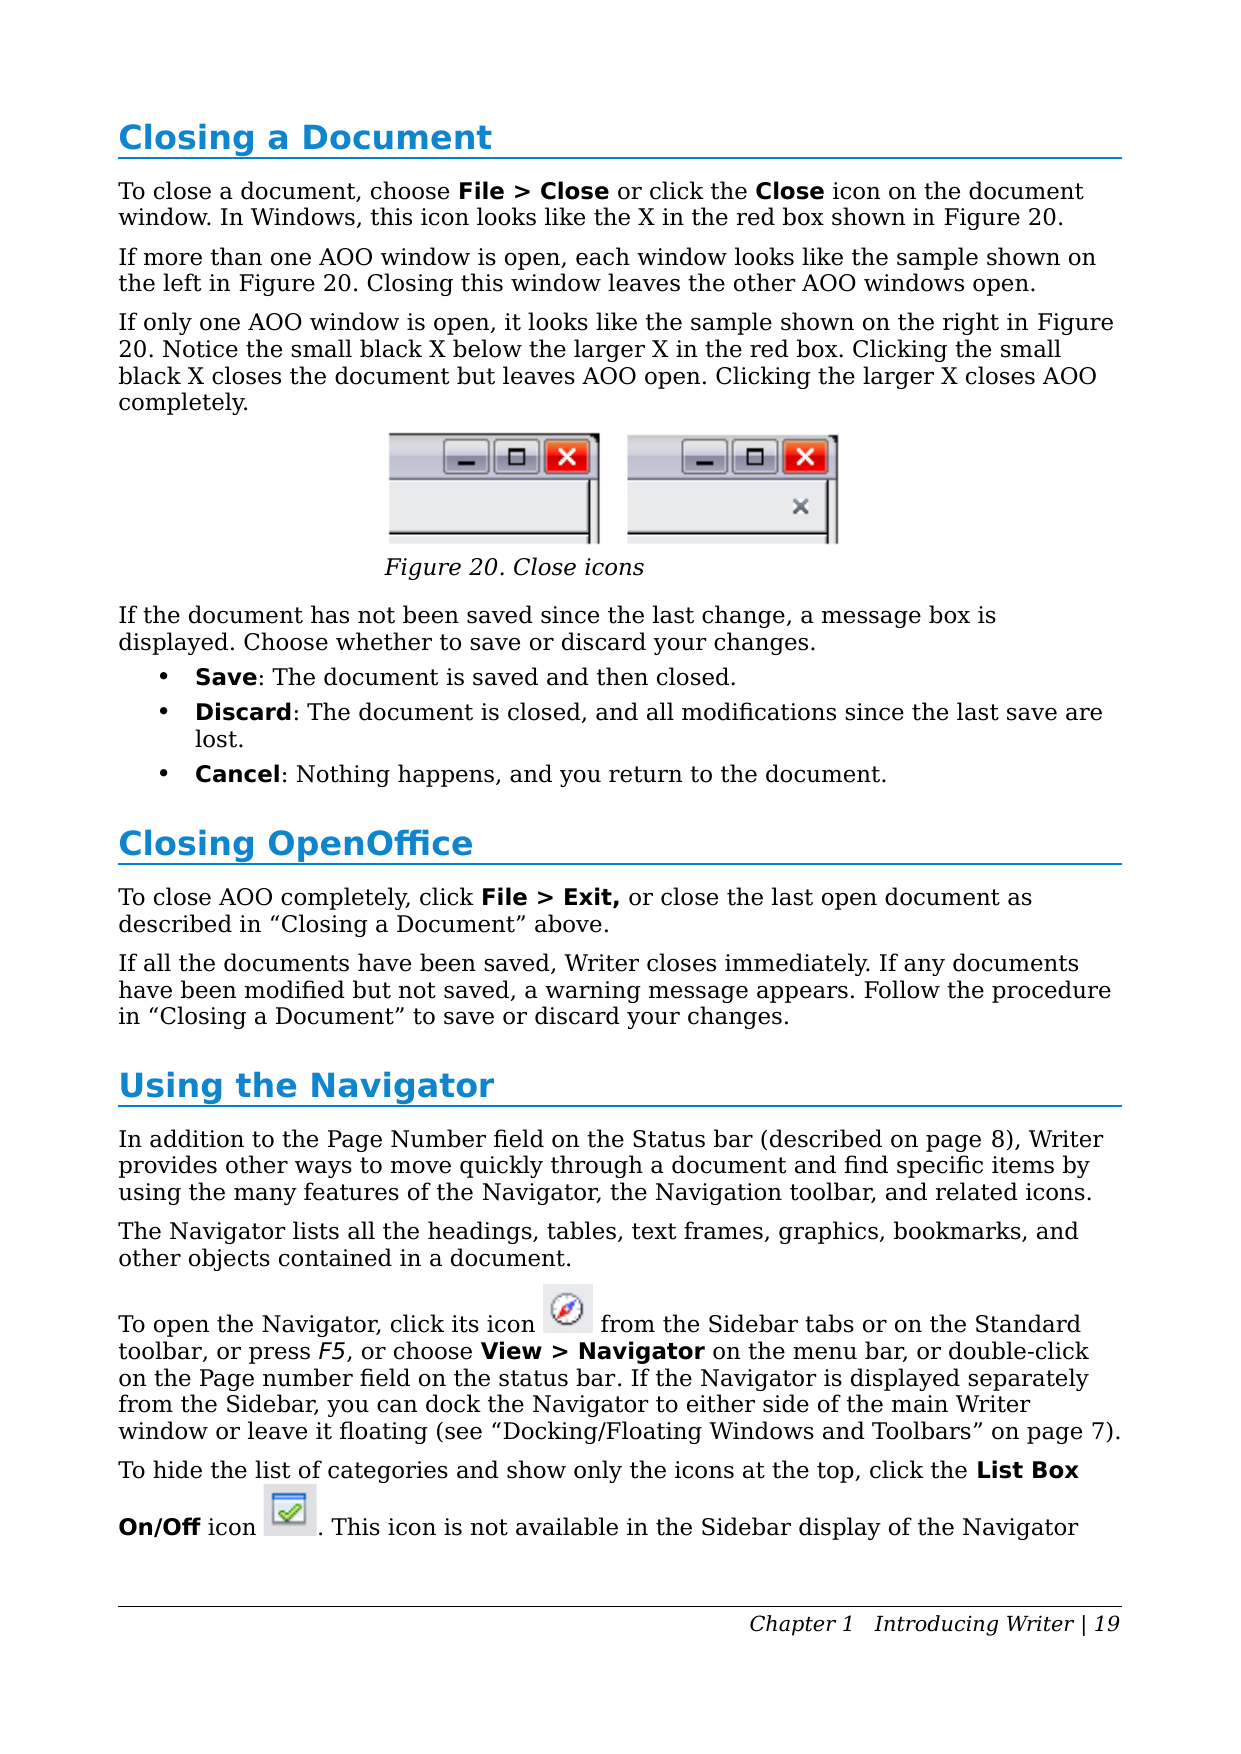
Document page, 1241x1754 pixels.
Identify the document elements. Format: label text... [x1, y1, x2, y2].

text To close AOO completely, click File > Exit, or close the last open document as described in “Closing a Document” above. [118, 884, 1122, 938]
text If more than one AOO window is open, each window looks like the sample shown on the left in Figure 20. Closing this window leaves the other AOO windows open. [118, 244, 1122, 297]
subtitle Closing OpenOffice [118, 824, 1122, 863]
text Figure 20. Close icons [384, 554, 856, 581]
subtitle Closing a Document [118, 118, 1122, 157]
text In addition to the Page Number field on the Status bar (described on page 8), Writer provides other ways to move quickly through a document and find specific items by using the many features of the Navigator, the Navigation toolbar, and related icons. [118, 1126, 1122, 1206]
list Save: The document is saved and then closed. [156, 662, 1122, 691]
picture [543, 1284, 593, 1333]
text The Navigator lists all the headings, tables, text frames, graphics, bookmarks, and other objects contained in a document. [118, 1218, 1122, 1272]
picture [263, 1484, 317, 1536]
list If the document has not been saved since the last change, a message box is displayed. Choose whether to save or discard your changes. [118, 602, 1122, 655]
text To hide the list of categories and show only the icons at the top, click the List Box On/Off icon . This icon is not available in the Sidebar display of the Navigator [118, 1457, 1122, 1541]
picture [384, 428, 844, 548]
subtitle Using the Navigator [118, 1066, 1122, 1105]
list Discard: The document is closed, and all modifications since the last save are lost. [156, 697, 1122, 753]
text To open the Navigator, click its icon from the Sidebar tabs or on the Standard toolbar, or press F5, or choose View > Navigator on the menu bar, or double-click on the Page number field on the status bar. If the Navigator is displayed separately from the Sidebar, you can dock the Navigator to either side of the main Writer window or leave it floating (see “Docking/Floating Windows and Toolbars” on page 7). [118, 1284, 1122, 1445]
list Cancel: Nothing happens, and you return to the document. [156, 759, 1122, 788]
text If only one AOO window is open, it looks like the sample shown on the right in Figure 20. Notice the small black X below the larger X in the red box. Clicking the small black X closes the document but leaves AOO open. Clicking the larger X closes AOO completely. [118, 309, 1122, 416]
text If all the documents have been saved, Writer closes immediately. If any documents have been modified but not saved, a warning message appears. Follow the procedure in “Closing a Document” to save or discard your changes. [118, 950, 1122, 1030]
text To close a document, choose File > Close or click the Close icon on the document window. In Windows, this icon looks like the X in the red box shown in Figure 20. [118, 178, 1122, 231]
